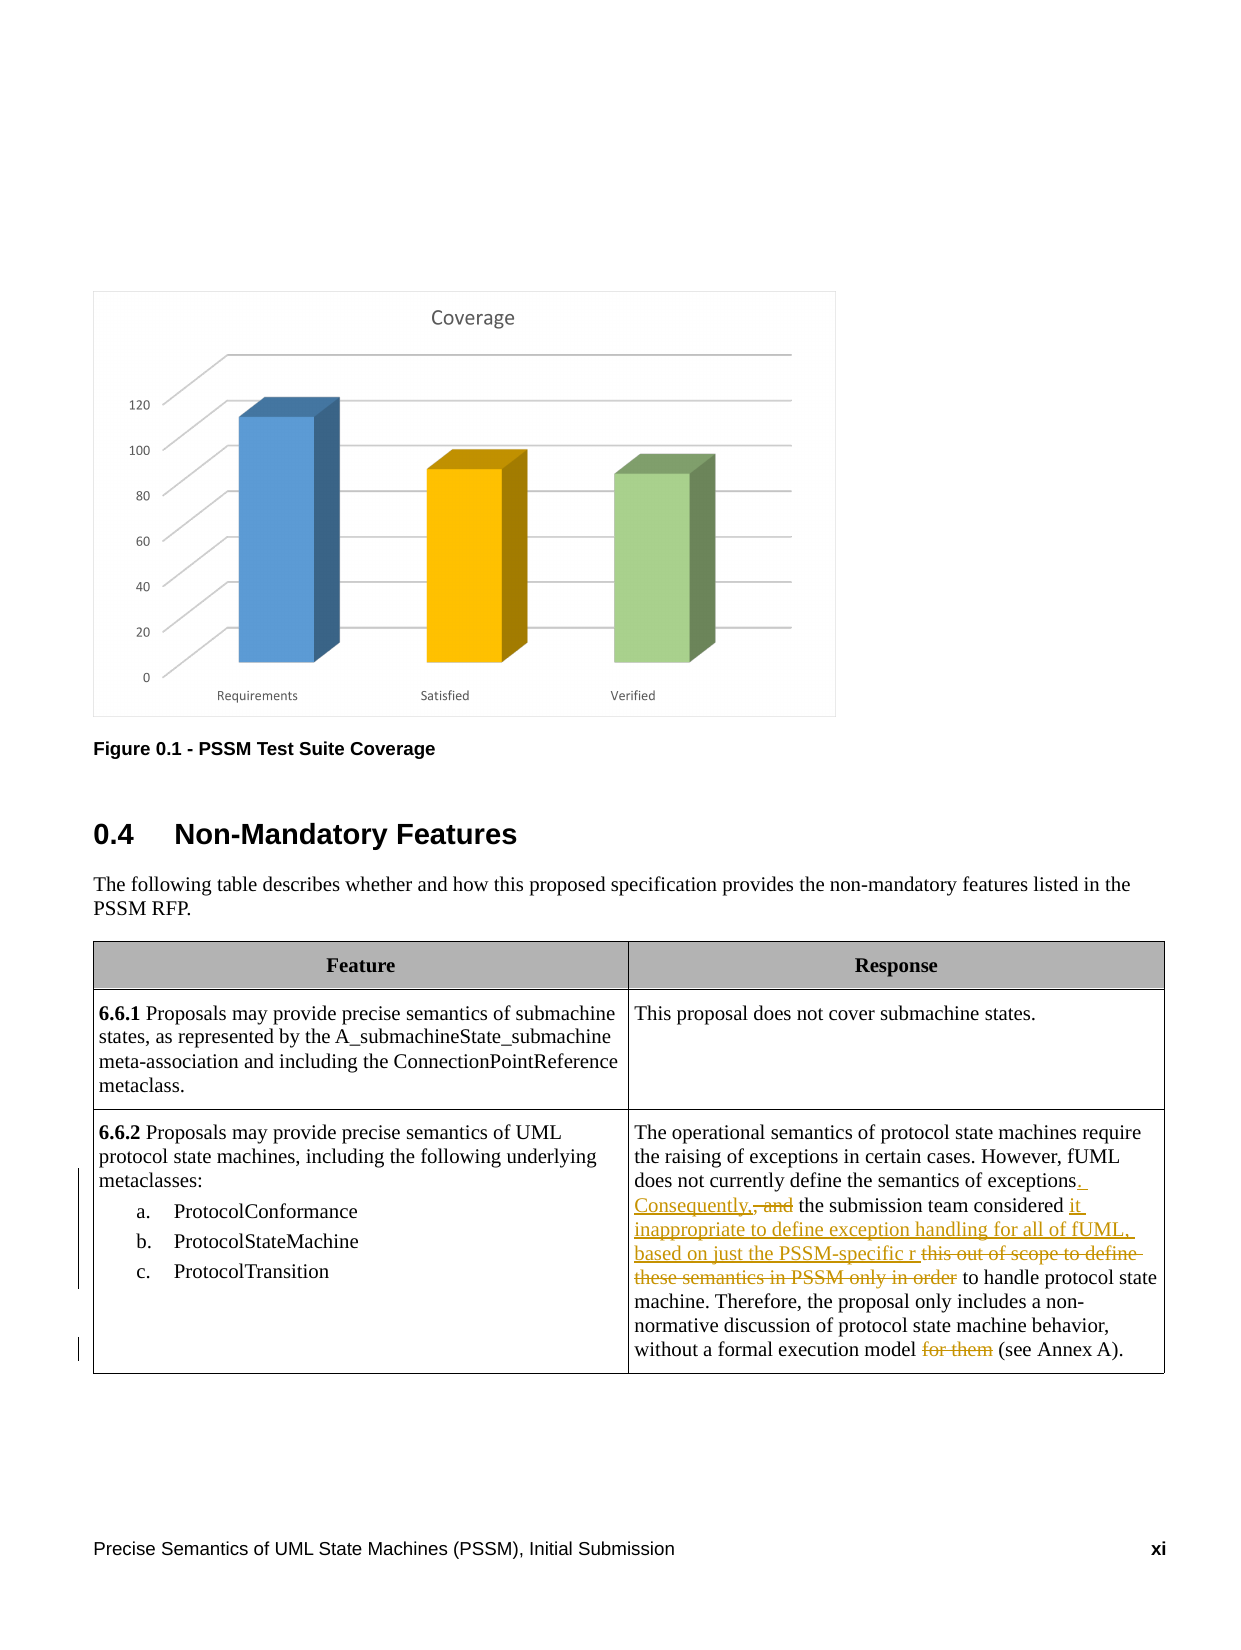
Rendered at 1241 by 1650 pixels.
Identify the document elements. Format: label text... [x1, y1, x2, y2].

table_cell The operational semantics of protocol state machines require the raising of exceptions in certain cases. However, fUML does not currently define the semantics of exceptions. Consequently, the submission team considered it inappropriate to define exception handling for all of fUML, based on just the PSSM-specific r to handle protocol state machine. Therefore, the proposal only includes a non-normative discussion of protocol state machine behavior, without a formal execution model (see Annex A). [629, 1110, 1164, 1373]
table_header Response [629, 942, 1164, 988]
table_header Feature [94, 942, 628, 988]
text The following table describes whether and how this proposed specification provides the non-mandatory features listed in the PSSM RFP. [93, 872, 1164, 920]
table_cell This proposal does not cover submachine states. [629, 990, 1164, 1108]
picture [93, 291, 836, 717]
table_cell 6.6.2 Proposals may provide precise semantics of UML protocol state machines, including the following underlying metaclasses: ProtocolConformance ProtocolStateMachine ProtocolTransition [94, 1110, 628, 1373]
text Figure 0.1 - PSSM Test Suite Coverage [93, 737, 1164, 759]
subtitle Non-Mandatory Features [93, 815, 1164, 851]
table_cell 6.6.1 Proposals may provide precise semantics of submachine states, as represented by the A_submachineState_submachine meta-association and including the ConnectionPointReference metaclass. [94, 990, 628, 1108]
